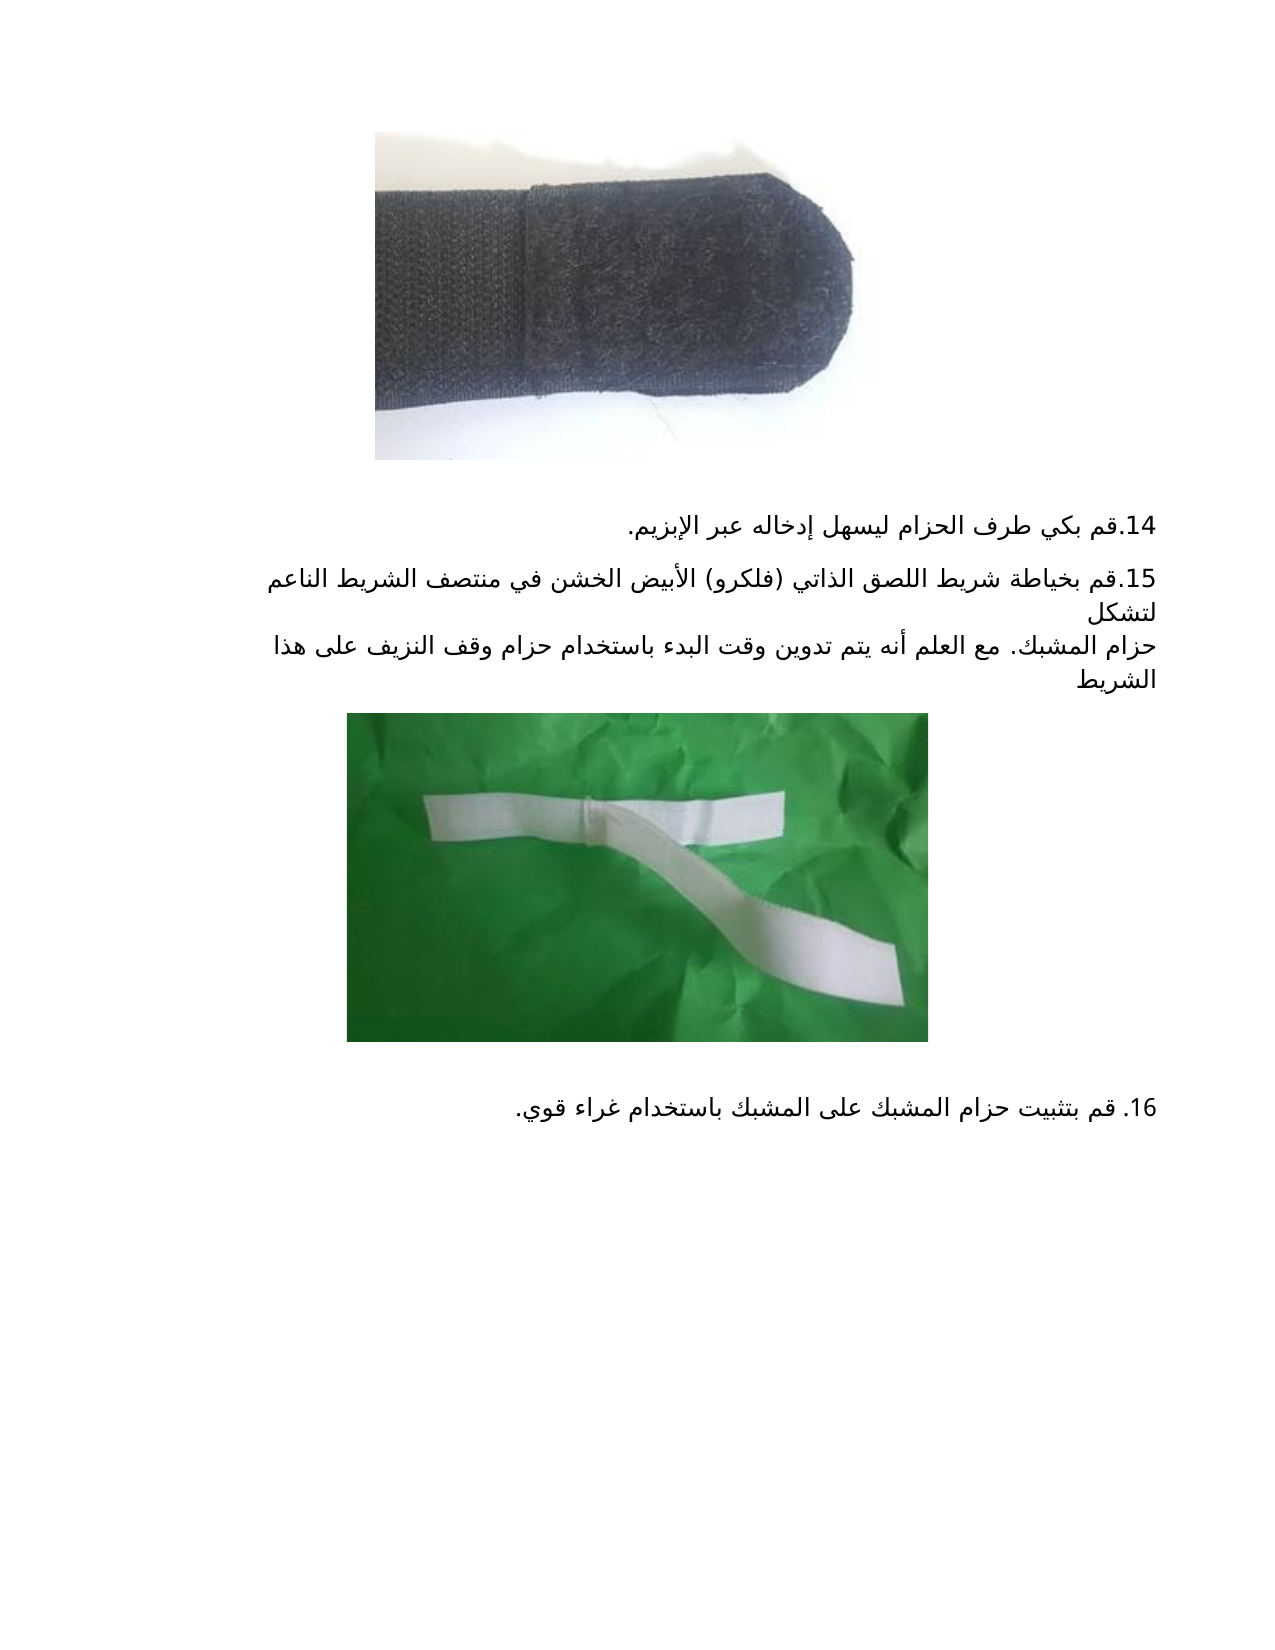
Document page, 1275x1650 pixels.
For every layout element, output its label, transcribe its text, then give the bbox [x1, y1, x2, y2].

text 16. قم بتثبيت حزام المشبك على المشبك باستخدام غراء قوي. [201, 1093, 1157, 1127]
text 14.قم بكي طرف الحزام ليسهل إدخاله عبر الإبزيم. [201, 511, 1157, 545]
text 15.قم بخياطة شريط اللصق الذاتي (فلكرو) الأبيض الخشن في منتصف الشريط الناعم لتشكل حزام المشبك. مع العلم أنه يتم تدوين وقت البدء باستخدام حزام وقف النزيف على هذا الشريط [201, 564, 1157, 694]
picture [346, 713, 929, 1042]
picture [375, 132, 966, 460]
